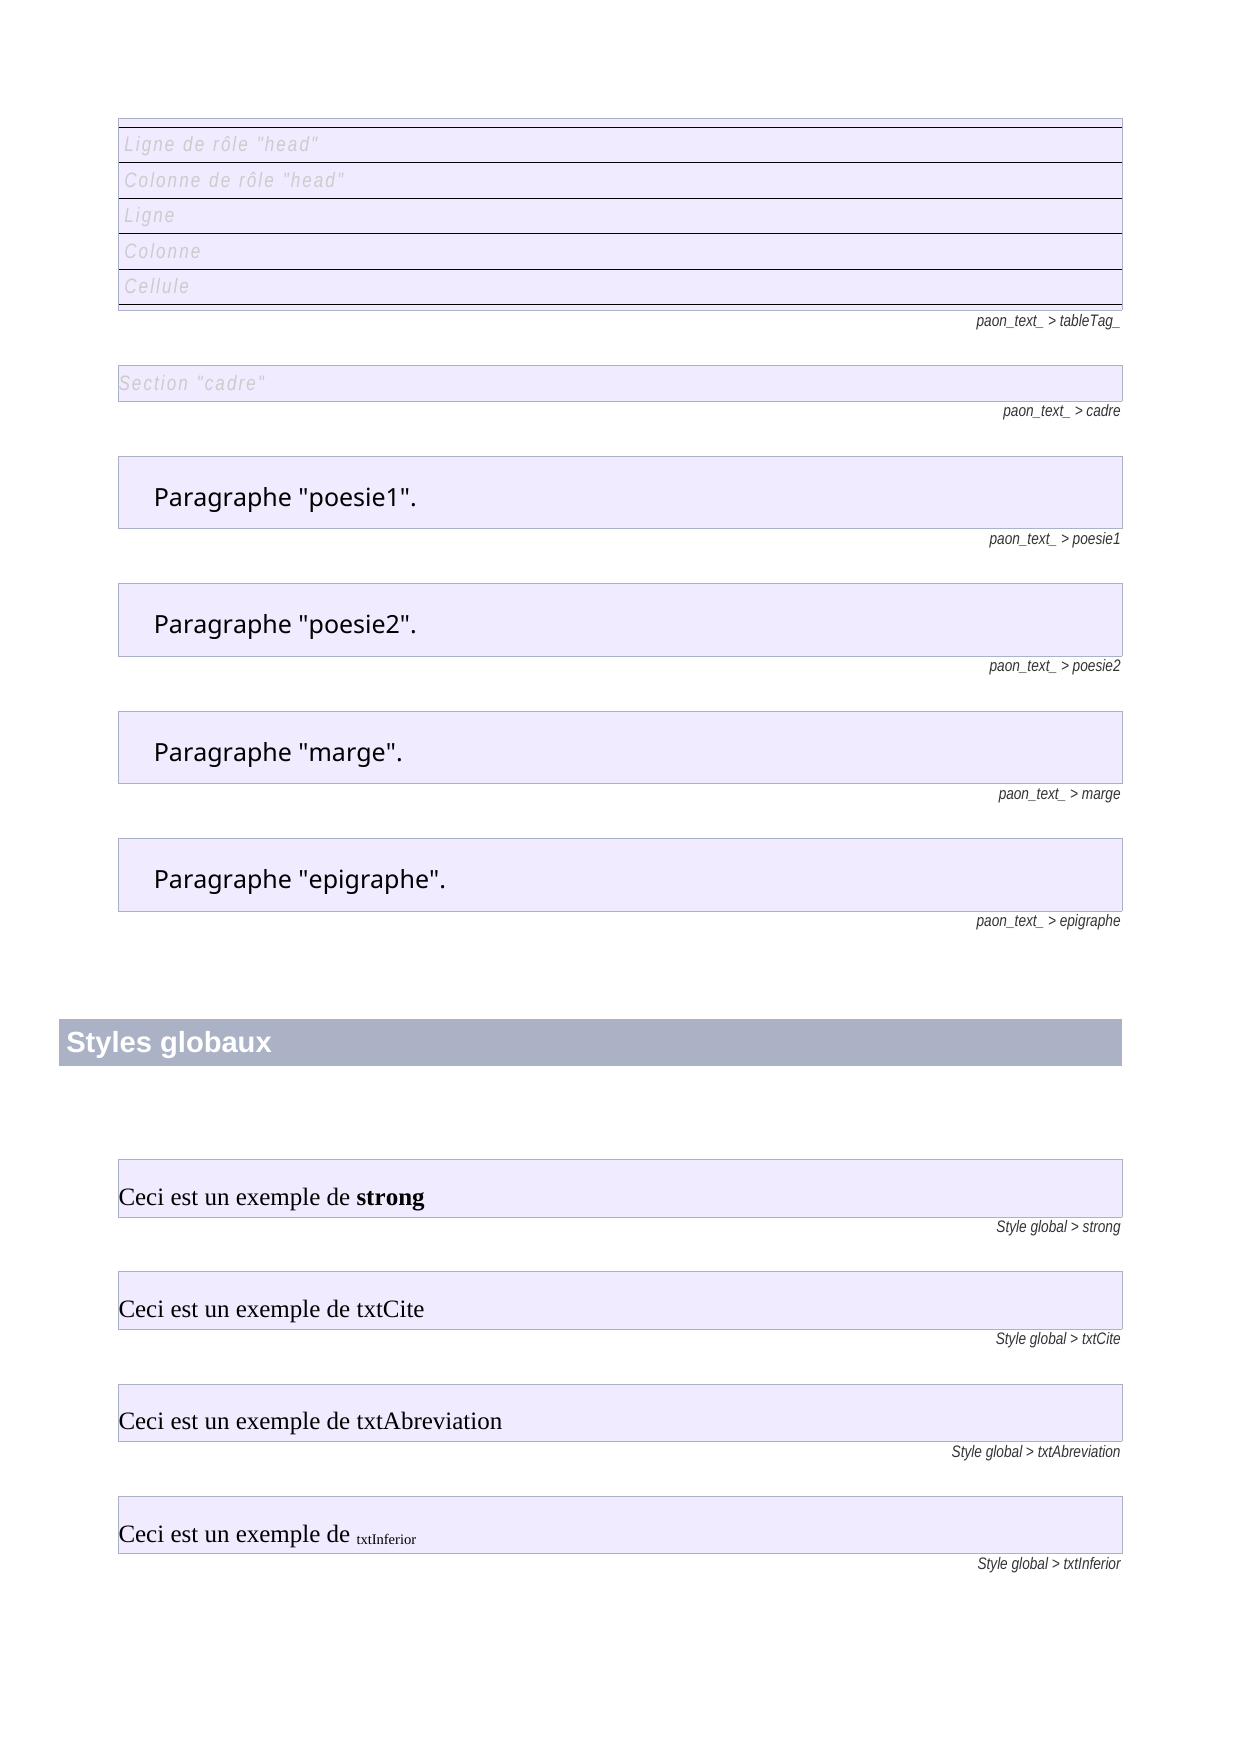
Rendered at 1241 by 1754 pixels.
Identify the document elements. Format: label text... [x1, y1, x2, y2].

table_header Paragraphe "poesie1". [119, 457, 1122, 528]
title paon_text_ > marge [118, 784, 1122, 803]
table_header Paragraphe "marge". [119, 712, 1122, 783]
title Style global > txtAbreviation [118, 1442, 1122, 1461]
title paon_text_ > epigraphe [118, 912, 1122, 930]
title Style global > txtCite [118, 1330, 1122, 1348]
table_header Paragraphe "poesie2". [119, 584, 1122, 656]
table_cell Colonne de rôle "head" [119, 163, 1122, 198]
table_header Section "cadre" [119, 366, 1122, 401]
title paon_text_ > poesie1 [118, 529, 1122, 548]
title paon_text_ > cadre [118, 402, 1122, 420]
table_header Paragraphe "epigraphe". [119, 839, 1122, 911]
table_cell Ligne [119, 199, 1122, 233]
title paon_text_ > poesie2 [118, 657, 1122, 675]
table_header Ceci est un exemple de txtInferior [119, 1497, 1122, 1553]
table_header Ceci est un exemple de txtAbreviation [119, 1385, 1122, 1441]
table_header Ceci est un exemple de strong [119, 1160, 1122, 1217]
table_cell Cellule [119, 270, 1122, 304]
table_header [119, 305, 1122, 310]
title Styles globaux [60, 1020, 1122, 1064]
table_header [119, 119, 1122, 127]
table_cell Colonne [119, 234, 1122, 269]
title Style global > strong [118, 1218, 1122, 1236]
title paon_text_ > tableTag_ [118, 311, 1122, 329]
table_header Ceci est un exemple de txtCite [119, 1272, 1122, 1329]
table_header Ligne de rôle "head" [119, 128, 1122, 162]
title Style global > txtInferior [118, 1554, 1122, 1573]
